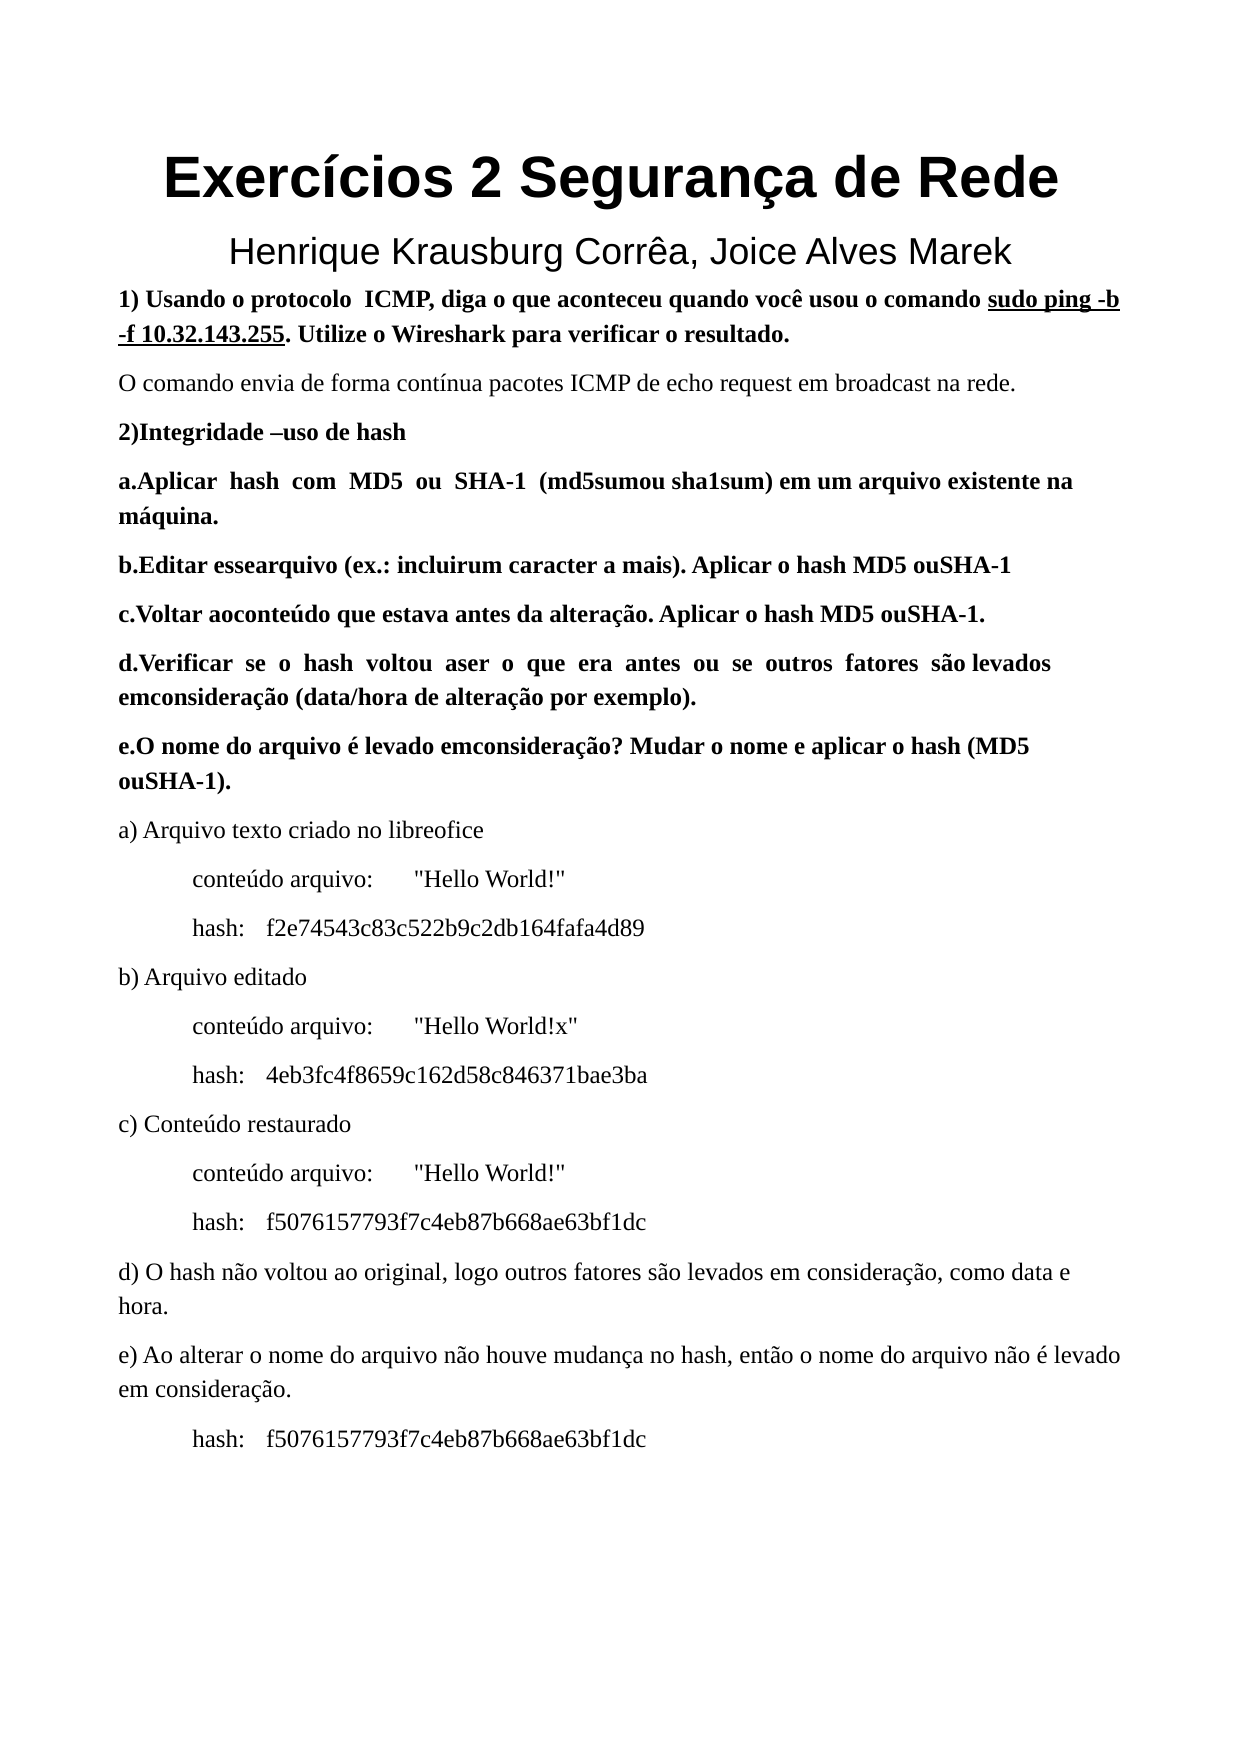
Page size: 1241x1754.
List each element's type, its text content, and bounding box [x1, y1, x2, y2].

text 1) Usando o protocolo ICMP, diga o que aconteceu quando você usou o comando sudo ping -b -f 10.32.143.255. Utilize o Wireshark para verificar o resultado. [118, 284, 1122, 348]
text hash: 4eb3fc4f8659c162d58c846371bae3ba [118, 1060, 1122, 1089]
text e.O nome do arquivo é levado emconsideração? Mudar o nome e aplicar o hash (MD5 ouSHA-1). [118, 731, 1122, 795]
text a) Arquivo texto criado no libreofice [118, 815, 1122, 844]
text d) O hash não voltou ao original, logo outros fatores são levados em consideração, como data e hora. [118, 1257, 1122, 1320]
subtitle Henrique Krausburg Corrêa, Joice Alves Marek [118, 229, 1122, 272]
text c.Voltar aoconteúdo que estava antes da alteração. Aplicar o hash MD5 ouSHA-1. [118, 599, 1122, 628]
text hash: f5076157793f7c4eb87b668ae63bf1dc [118, 1207, 1122, 1236]
text b) Arquivo editado [118, 962, 1122, 991]
text 2)Integridade –uso de hash [118, 417, 1122, 446]
title Exercícios 2 Segurança de Rede [118, 143, 1122, 210]
text hash: f2e74543c83c522b9c2db164fafa4d89 [118, 913, 1122, 942]
text a.Aplicar hash com MD5 ou SHA-1 (md5sumou sha1sum) em um arquivo existente na máquina. [118, 466, 1122, 529]
text conteúdo arquivo: "Hello World!" [118, 864, 1122, 893]
text conteúdo arquivo: "Hello World!x" [118, 1011, 1122, 1040]
text c) Conteúdo restaurado [118, 1109, 1122, 1138]
text hash: f5076157793f7c4eb87b668ae63bf1dc [118, 1424, 1122, 1452]
text d.Verificar se o hash voltou aser o que era antes ou se outros fatores são levados emconsideração (data/hora de alteração por exemplo). [118, 648, 1122, 711]
text e) Ao alterar o nome do arquivo não houve mudança no hash, então o nome do arquivo não é levado em consideração. [118, 1340, 1122, 1403]
text conteúdo arquivo: "Hello World!" [118, 1158, 1122, 1187]
text b.Editar essearquivo (ex.: incluirum caracter a mais). Aplicar o hash MD5 ouSHA-1 [118, 550, 1122, 578]
text O comando envia de forma contínua pacotes ICMP de echo request em broadcast na rede. [118, 368, 1122, 397]
